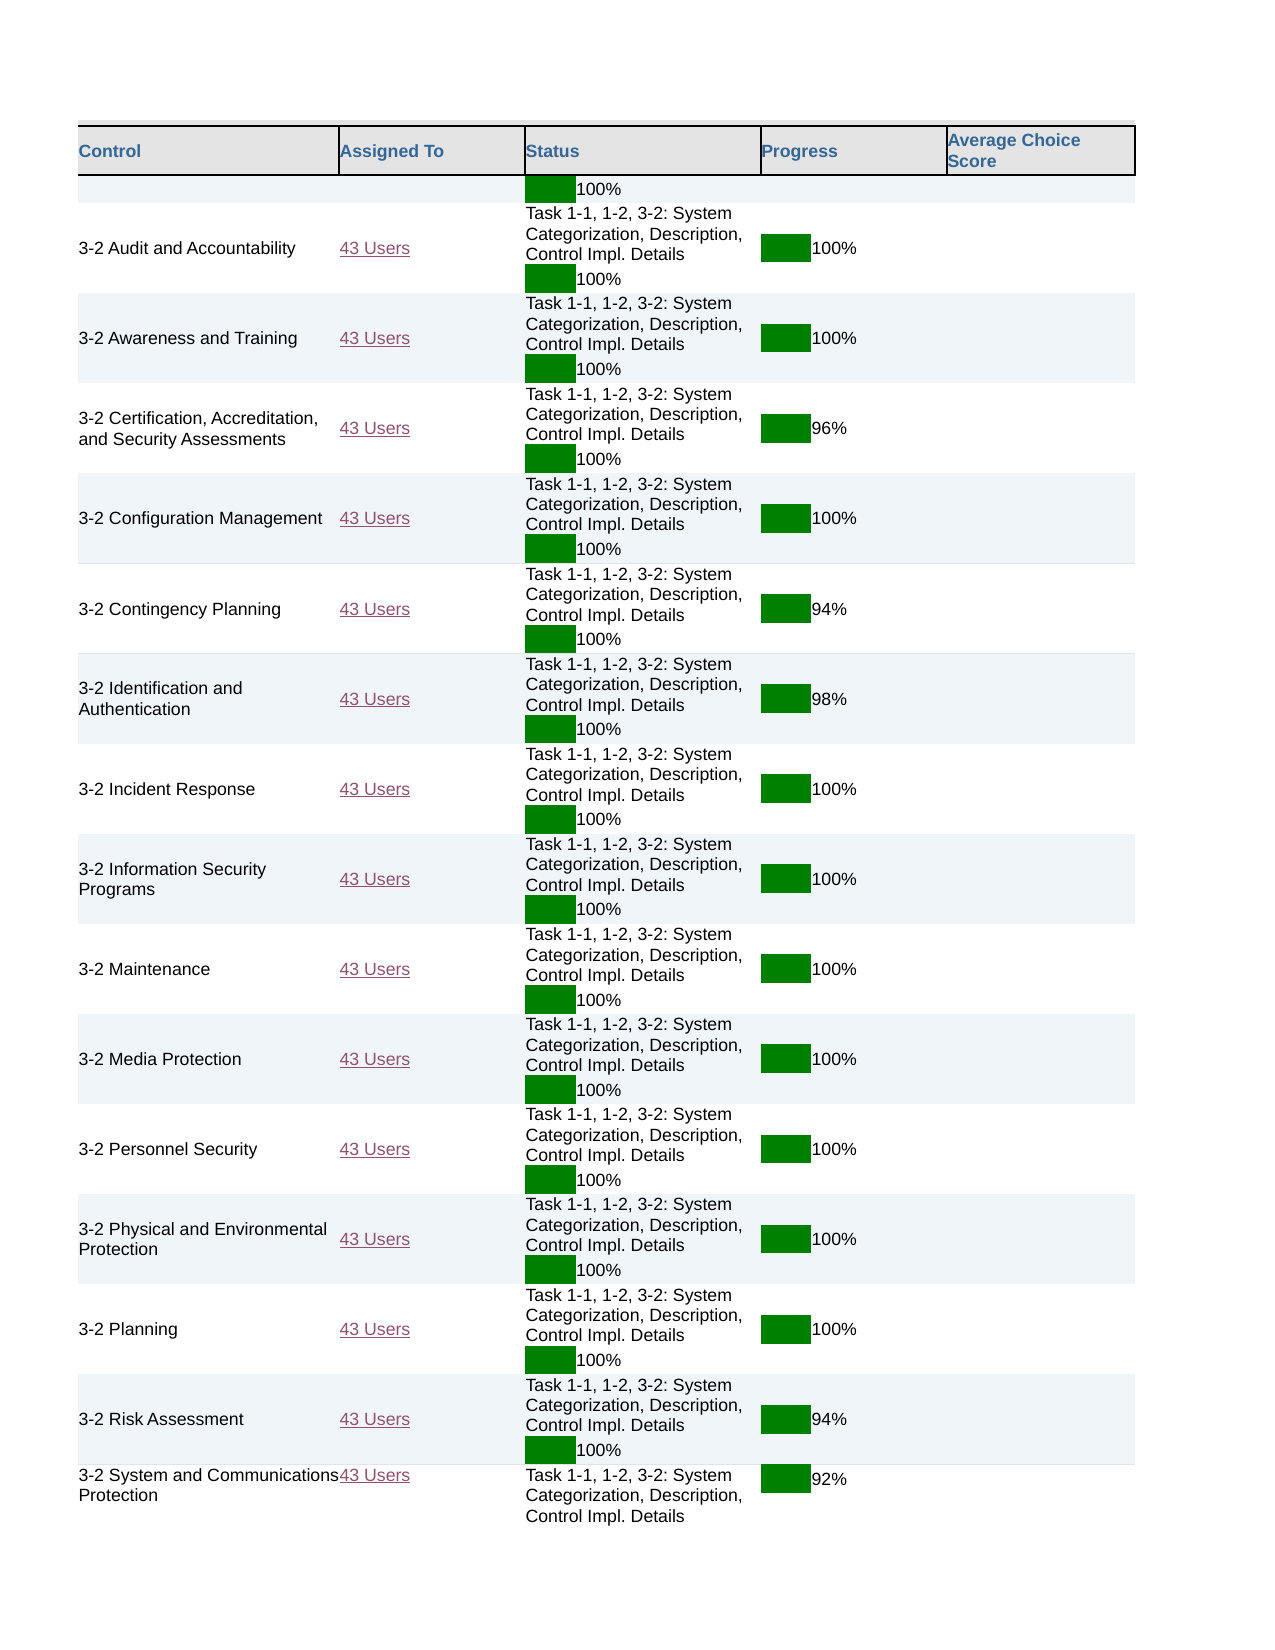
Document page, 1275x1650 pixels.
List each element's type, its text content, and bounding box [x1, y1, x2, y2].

table_cell [947, 1194, 1135, 1284]
table_cell 43 Users [339, 1284, 525, 1374]
table_cell [761, 293, 947, 383]
table_header 100% [576, 1346, 624, 1374]
table_cell Assigned To [340, 127, 524, 174]
table_cell 43 Users [339, 293, 525, 383]
table_cell Task 1-1, 1-2, 3-2: System Categorization, Description, Control Impl. Details [525, 924, 761, 1014]
table_cell 3-2 Maintenance [78, 924, 339, 1014]
table_cell 3-2 Audit and Accountability [78, 203, 339, 293]
table_cell 43 Users [339, 924, 525, 1014]
table_cell Task 1-1, 1-2, 3-2: System Categorization, Description, Control Impl. Details [525, 1014, 761, 1104]
table_cell 43 Users [339, 1374, 525, 1464]
table_header 96% [811, 414, 849, 443]
table_cell [761, 924, 947, 1014]
table_header 100% [576, 805, 624, 834]
table_cell [761, 654, 947, 744]
table_cell [761, 744, 947, 834]
table_header 92% [811, 1465, 849, 1493]
table_cell 3-2 Awareness and Training [78, 293, 339, 383]
table_header 100% [811, 864, 859, 893]
table_cell Progress [762, 127, 946, 174]
table_header 100% [811, 504, 859, 533]
table_cell [947, 834, 1135, 924]
table_cell 3-2 Information Security Programs [78, 834, 339, 924]
table_cell Task 1-1, 1-2, 3-2: System Categorization, Description, Control Impl. Details [525, 1374, 761, 1464]
table_cell [947, 564, 1135, 653]
table_cell 3-2 Identification and Authentication [78, 654, 339, 744]
table_header 100% [811, 1045, 859, 1073]
table_cell 43 Users [339, 383, 525, 473]
table_cell 3-2 Certification, Accreditation, and Security Assessments [78, 383, 339, 473]
table_cell [761, 1374, 947, 1464]
table_cell Task 1-1, 1-2, 3-2: System Categorization, Description, Control Impl. Details [525, 834, 761, 924]
table_cell [947, 1374, 1135, 1464]
table_cell Task 1-1, 1-2, 3-2: System Categorization, Description, Control Impl. Details [525, 1104, 761, 1194]
table_cell [947, 1014, 1135, 1104]
table_cell 43 Users [339, 473, 525, 563]
table_cell 43 Users [339, 1104, 525, 1194]
table_cell Control [78, 127, 338, 174]
table_cell Task 1-1, 1-2, 3-2: System Categorization, Description, Control Impl. Details [525, 473, 761, 563]
table_cell [947, 203, 1135, 293]
table_cell Task 1-1, 1-2, 3-2: System Categorization, Description, Control Impl. Details [525, 383, 761, 473]
table_cell 3-2 Physical and Environmental Protection [78, 1194, 339, 1284]
table_header 100% [811, 1315, 859, 1344]
table_header 100% [811, 234, 859, 262]
table_cell [761, 1194, 947, 1284]
table_cell [761, 203, 947, 293]
table_cell [761, 1284, 947, 1374]
table_header 94% [811, 594, 849, 623]
table_cell 43 Users [339, 1465, 525, 1526]
table_cell [761, 473, 947, 563]
table_cell [761, 1014, 947, 1104]
table_cell [947, 293, 1135, 383]
table_header 100% [576, 264, 624, 293]
table_cell [947, 473, 1135, 563]
table_header 100% [576, 354, 624, 383]
table_cell Status [526, 127, 760, 174]
table_cell [761, 1104, 947, 1194]
table_cell [761, 383, 947, 473]
table_cell [947, 654, 1135, 744]
table_cell 3-2 Configuration Management [78, 473, 339, 563]
table_header 100% [811, 955, 859, 983]
table_header 100% [576, 895, 624, 924]
table_cell 43 Users [339, 744, 525, 834]
table_cell 43 Users [339, 1194, 525, 1284]
table_cell 3-2 Media Protection [78, 1014, 339, 1104]
table_header 100% [811, 1225, 859, 1253]
table_cell [947, 1284, 1135, 1374]
table_cell Task 1-1, 1-2, 3-2: System Categorization, Description, Control Impl. Details [525, 203, 761, 293]
table_cell 3-2 Personnel Security [78, 1104, 339, 1194]
table_cell 43 Users [339, 654, 525, 744]
table_cell [339, 176, 525, 203]
table_cell 3-2 Contingency Planning [78, 564, 339, 653]
table_cell Task 1-1, 1-2, 3-2: System Categorization, Description, Control Impl. Details [525, 1194, 761, 1284]
table_cell [78, 176, 339, 203]
table_cell [947, 383, 1135, 473]
table_header 100% [576, 1075, 624, 1104]
table_cell 43 Users [339, 1014, 525, 1104]
table_cell Task 1-1, 1-2, 3-2: System Categorization, Description, Control Impl. Details [525, 1465, 761, 1526]
table_cell Task 1-1, 1-2, 3-2: System Categorization, Description, Control Impl. Details [525, 293, 761, 383]
table_cell [761, 564, 947, 653]
table_cell 43 Users [339, 564, 525, 653]
table_header 100% [811, 774, 859, 803]
table_header 94% [811, 1405, 849, 1434]
table_cell [624, 176, 761, 203]
table_header 100% [576, 1255, 624, 1284]
table_cell Task 1-1, 1-2, 3-2: System Categorization, Description, Control Impl. Details [525, 744, 761, 834]
table_cell Task 1-1, 1-2, 3-2: System Categorization, Description, Control Impl. Details [525, 654, 761, 744]
table_cell 3-2 Planning [78, 1284, 339, 1374]
table_header 100% [576, 1436, 624, 1464]
table_header 100% [576, 625, 624, 653]
table_cell [947, 1465, 1135, 1526]
table_cell [761, 1465, 947, 1526]
table_cell 43 Users [339, 203, 525, 293]
table_cell Task 1-1, 1-2, 3-2: System Categorization, Description, Control Impl. Details [525, 564, 761, 653]
table_header 100% [811, 1135, 859, 1163]
table_cell Task 1-1, 1-2, 3-2: System Categorization, Description, Control Impl. Details [525, 1284, 761, 1374]
table_cell 43 Users [339, 834, 525, 924]
table_header 100% [576, 176, 624, 203]
table_cell Average Choice Score [948, 127, 1134, 174]
table_header [78, 120, 1135, 125]
table_header 100% [576, 985, 624, 1014]
table_cell [761, 834, 947, 924]
table_cell [947, 924, 1135, 1014]
table_header 100% [576, 445, 624, 473]
table_cell [947, 176, 1135, 203]
table_cell [947, 1104, 1135, 1194]
table_cell [761, 176, 947, 203]
table_cell 3-2 Risk Assessment [78, 1374, 339, 1464]
table_header 100% [811, 324, 859, 352]
table_header 100% [576, 1165, 624, 1194]
table_header 100% [576, 535, 624, 563]
table_header 98% [811, 684, 849, 713]
table_cell 3-2 Incident Response [78, 744, 339, 834]
table_cell [947, 744, 1135, 834]
table_header 100% [576, 715, 624, 743]
table_cell 3-2 System and Communications Protection [78, 1465, 339, 1526]
